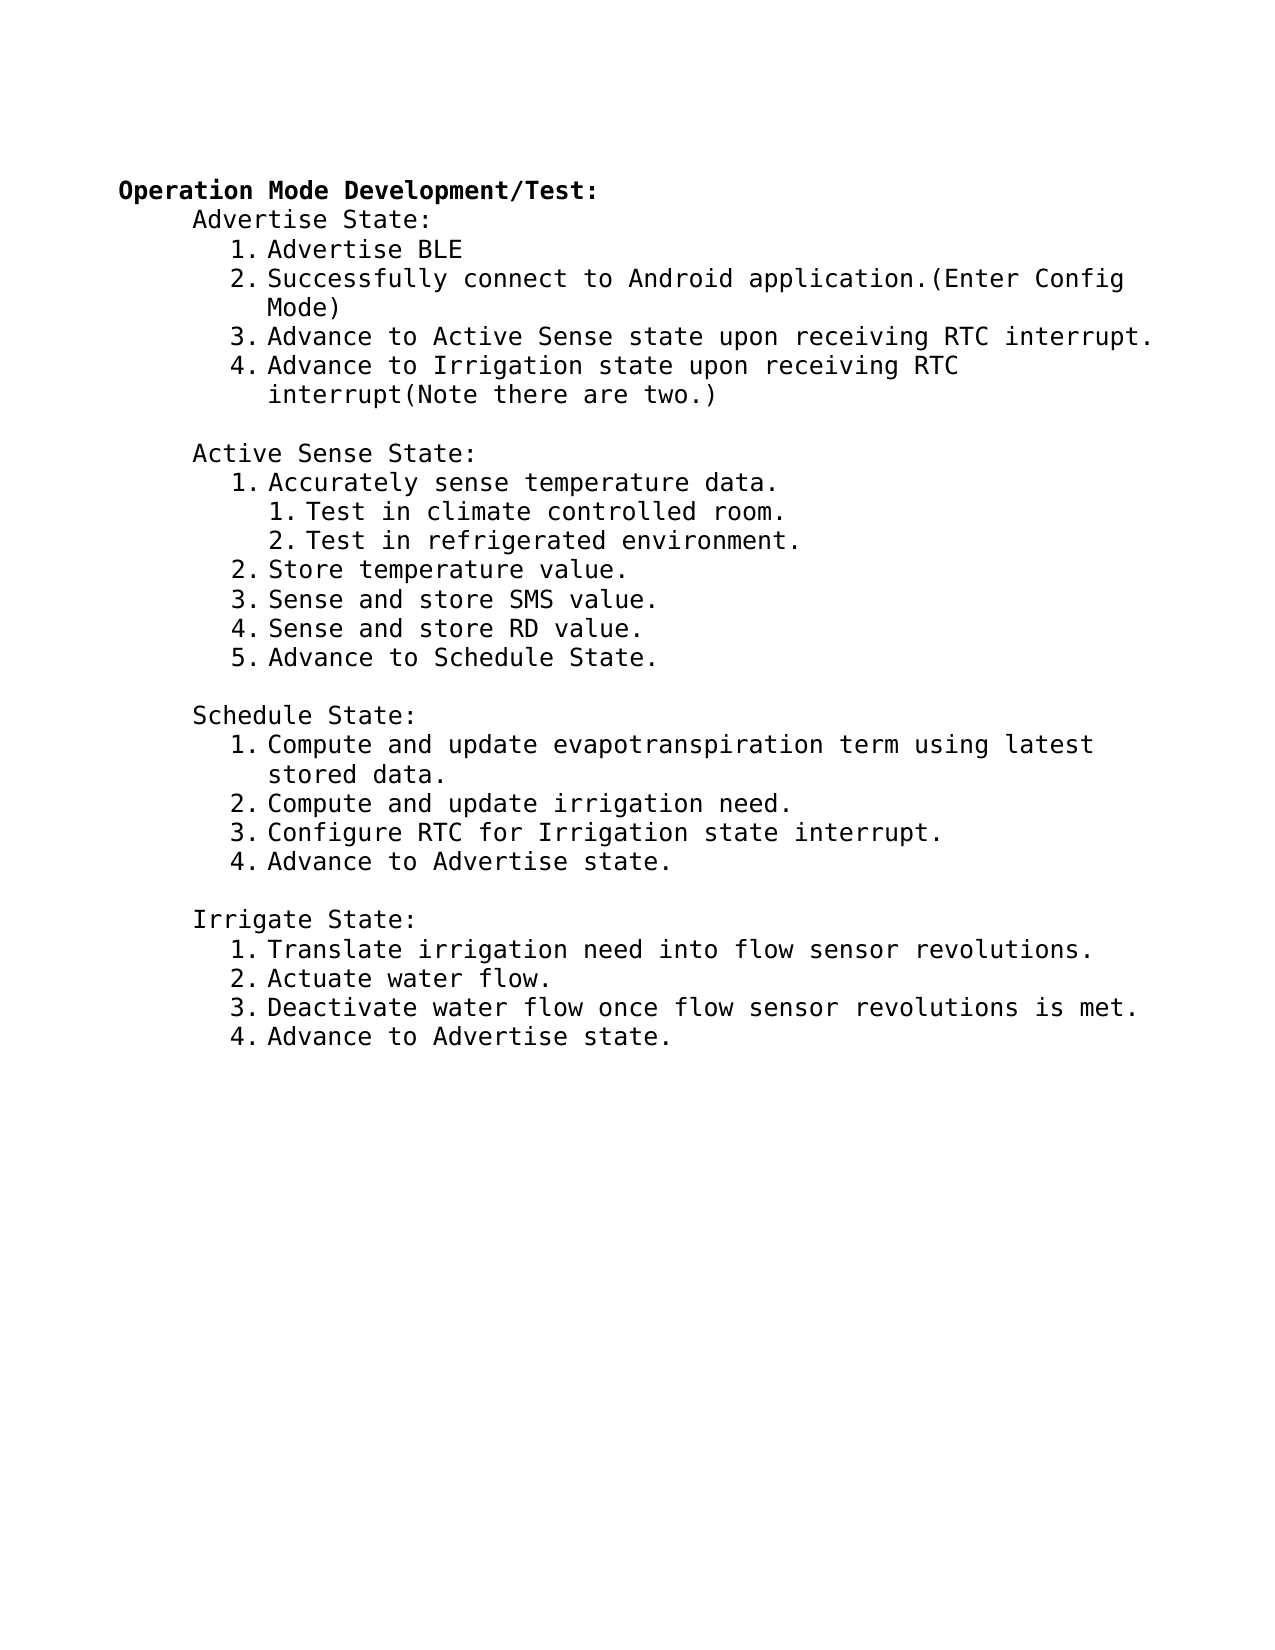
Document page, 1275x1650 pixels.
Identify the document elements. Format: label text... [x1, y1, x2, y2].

list Actuate water flow. [229, 964, 1157, 993]
text Operation Mode Development/Test: [118, 176, 1157, 206]
text Advertise State: [118, 206, 1157, 235]
list Deactivate water flow once flow sensor revolutions is met. [229, 993, 1157, 1022]
text Irrigate State: [118, 906, 1157, 935]
list Test in refrigerated environment. [268, 526, 1157, 556]
list Test in climate controlled room. [268, 497, 1157, 526]
list Sense and store RD value. [231, 614, 1157, 643]
list Translate irrigation need into flow sensor revolutions. [229, 935, 1157, 964]
text Active Sense State: [118, 439, 1157, 468]
list Advertise BLE [229, 235, 1157, 264]
list Advance to Advertise state. [229, 847, 1157, 876]
list Configure RTC for Irrigation state interrupt. [229, 818, 1157, 847]
list Advance to Advertise state. [229, 1022, 1157, 1051]
list Compute and update irrigation need. [229, 789, 1157, 818]
list Advance to Active Sense state upon receiving RTC interrupt. [229, 322, 1157, 351]
text Schedule State: [118, 701, 1157, 731]
list Advance to Irrigation state upon receiving RTC interrupt(Note there are two.) [229, 351, 1157, 410]
list Advance to Schedule State. [231, 643, 1157, 672]
list Sense and store SMS value. [231, 585, 1157, 614]
list Compute and update evapotranspiration term using latest stored data. [229, 731, 1157, 789]
list Store temperature value. [231, 556, 1157, 585]
list Accurately sense temperature data. [231, 468, 1157, 497]
list Successfully connect to Android application.(Enter Config Mode) [229, 264, 1157, 322]
